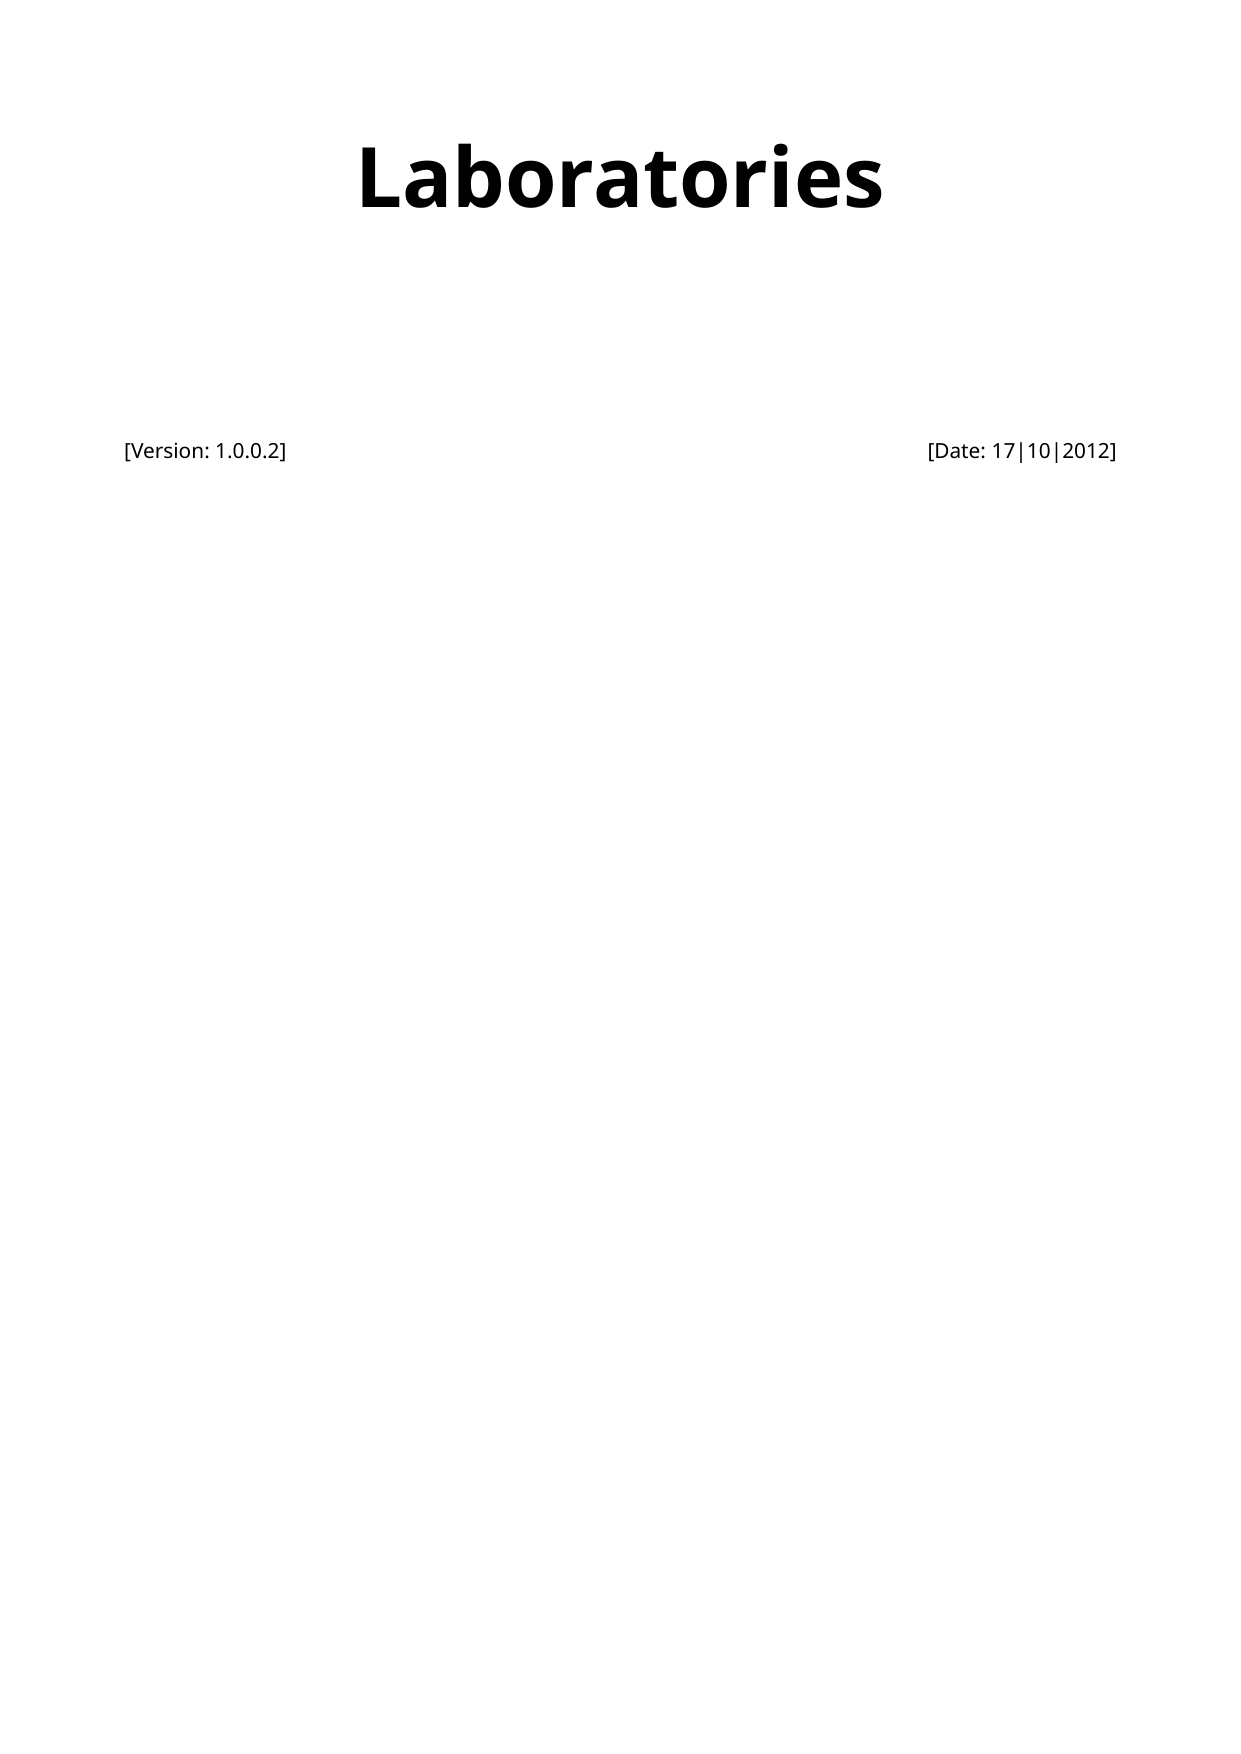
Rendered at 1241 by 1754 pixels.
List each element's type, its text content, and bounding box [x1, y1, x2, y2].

table_header [Version: 1.0.0.2] [118, 430, 620, 470]
text Laboratories [118, 118, 1122, 232]
table_header [Date: 17|10|2012] [620, 430, 1122, 470]
